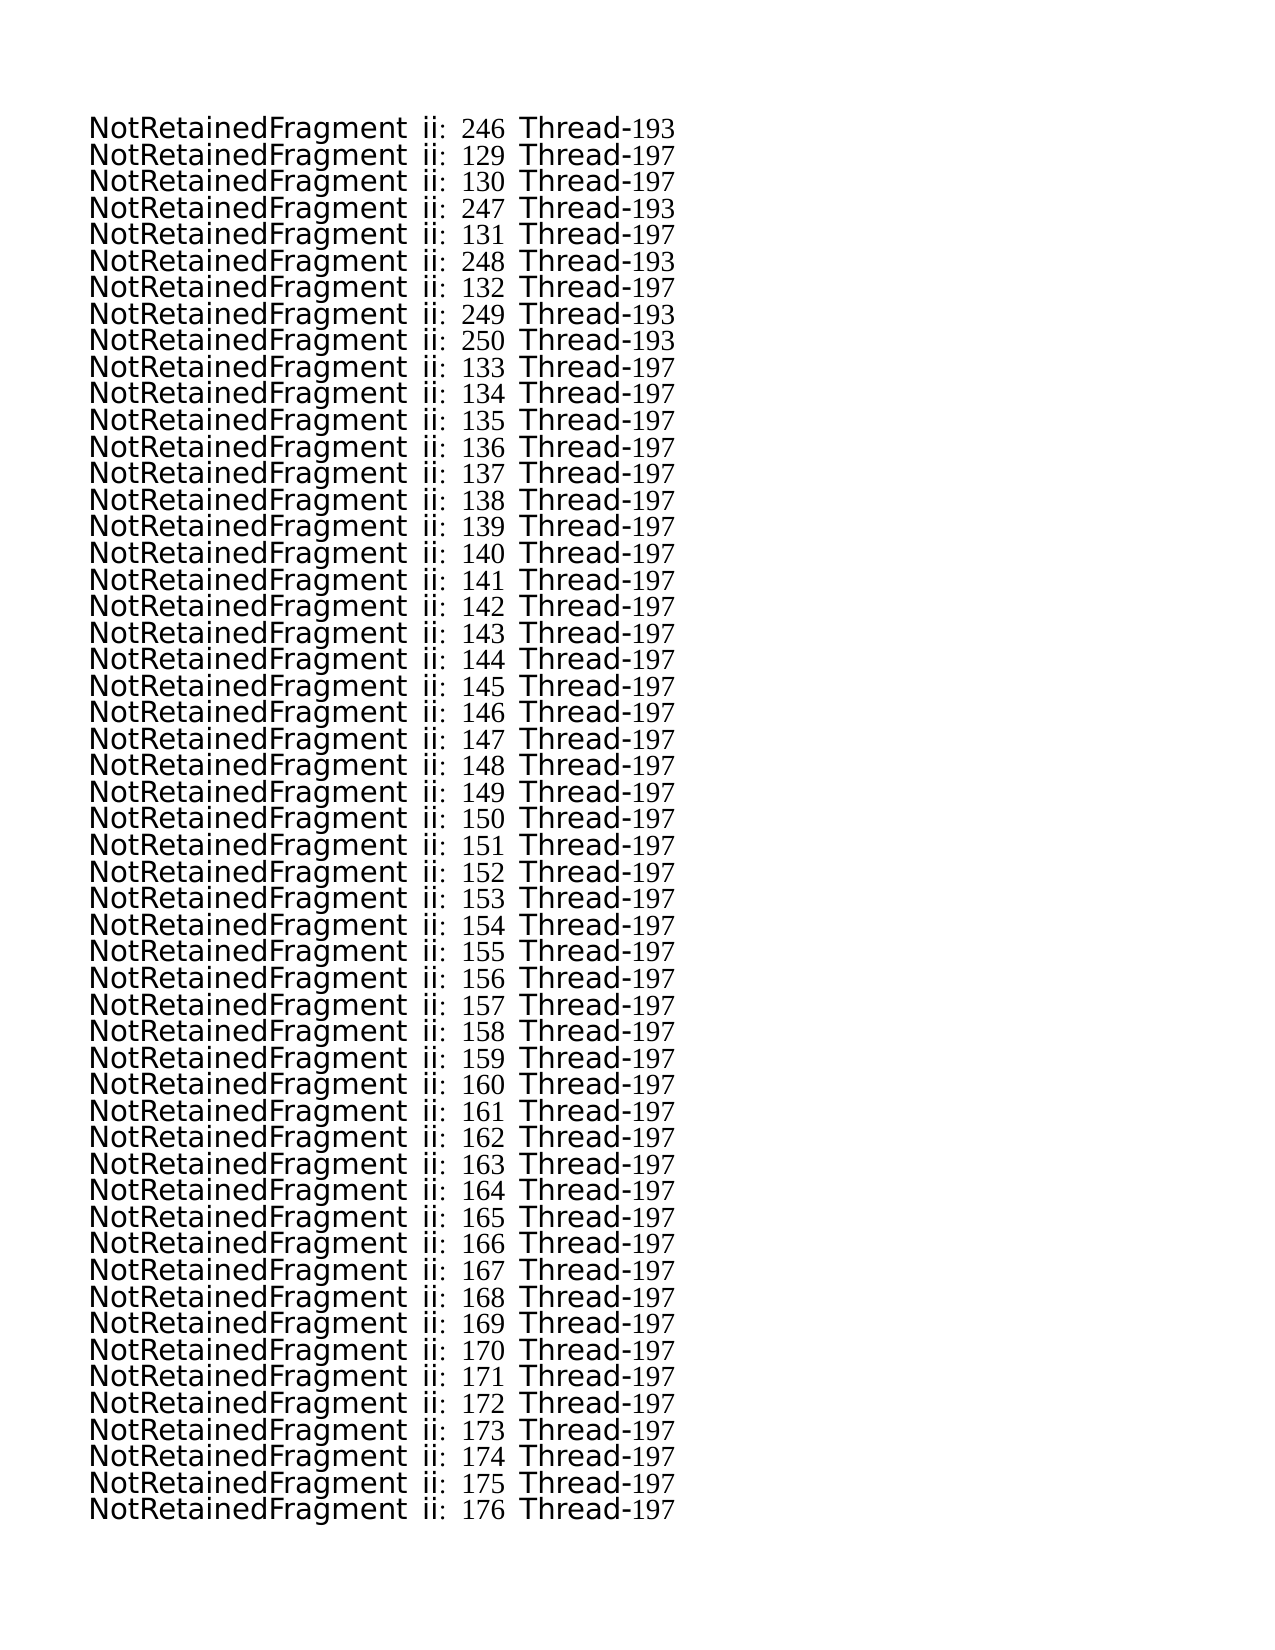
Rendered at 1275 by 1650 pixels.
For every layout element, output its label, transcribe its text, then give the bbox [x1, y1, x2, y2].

text NotRetainedFragment ii: 154 Thread-197 [73, 915, 1201, 942]
text NotRetainedFragment ii: 170 Thread-197 [73, 1340, 1201, 1367]
text NotRetainedFragment ii: 174 Thread-197 [73, 1446, 1201, 1473]
text NotRetainedFragment ii: 141 Thread-197 [73, 570, 1201, 596]
text NotRetainedFragment ii: 132 Thread-197 [73, 277, 1201, 304]
text NotRetainedFragment ii: 130 Thread-197 [73, 171, 1201, 198]
text NotRetainedFragment ii: 169 Thread-197 [73, 1313, 1201, 1340]
text NotRetainedFragment ii: 152 Thread-197 [73, 862, 1201, 888]
text NotRetainedFragment ii: 131 Thread-197 [73, 224, 1201, 251]
text NotRetainedFragment ii: 165 Thread-197 [73, 1207, 1201, 1234]
text NotRetainedFragment ii: 166 Thread-197 [73, 1234, 1201, 1260]
text NotRetainedFragment ii: 172 Thread-197 [73, 1393, 1201, 1420]
text NotRetainedFragment ii: 157 Thread-197 [73, 995, 1201, 1021]
text NotRetainedFragment ii: 160 Thread-197 [73, 1074, 1201, 1101]
text NotRetainedFragment ii: 148 Thread-197 [73, 756, 1201, 782]
text NotRetainedFragment ii: 153 Thread-197 [73, 888, 1201, 915]
text NotRetainedFragment ii: 139 Thread-197 [73, 517, 1201, 543]
text NotRetainedFragment ii: 167 Thread-197 [73, 1260, 1201, 1287]
text NotRetainedFragment ii: 147 Thread-197 [73, 729, 1201, 756]
text NotRetainedFragment ii: 161 Thread-197 [73, 1101, 1201, 1127]
text NotRetainedFragment ii: 159 Thread-197 [73, 1048, 1201, 1074]
text NotRetainedFragment ii: 155 Thread-197 [73, 942, 1201, 968]
text NotRetainedFragment ii: 156 Thread-197 [73, 968, 1201, 995]
text NotRetainedFragment ii: 249 Thread-193 [73, 304, 1201, 331]
text NotRetainedFragment ii: 247 Thread-193 [73, 198, 1201, 224]
text NotRetainedFragment ii: 145 Thread-197 [73, 676, 1201, 702]
text NotRetainedFragment ii: 150 Thread-197 [73, 809, 1201, 835]
text NotRetainedFragment ii: 164 Thread-197 [73, 1181, 1201, 1207]
text NotRetainedFragment ii: 173 Thread-197 [73, 1420, 1201, 1446]
text NotRetainedFragment ii: 163 Thread-197 [73, 1154, 1201, 1181]
text NotRetainedFragment ii: 135 Thread-197 [73, 410, 1201, 437]
text NotRetainedFragment ii: 149 Thread-197 [73, 782, 1201, 809]
text NotRetainedFragment ii: 151 Thread-197 [73, 835, 1201, 862]
text NotRetainedFragment ii: 129 Thread-197 [73, 145, 1201, 171]
text NotRetainedFragment ii: 140 Thread-197 [73, 543, 1201, 570]
text NotRetainedFragment ii: 246 Thread-193 [73, 118, 1201, 145]
text NotRetainedFragment ii: 248 Thread-193 [73, 251, 1201, 277]
text NotRetainedFragment ii: 168 Thread-197 [73, 1287, 1201, 1313]
text NotRetainedFragment ii: 146 Thread-197 [73, 702, 1201, 729]
text NotRetainedFragment ii: 162 Thread-197 [73, 1127, 1201, 1154]
text NotRetainedFragment ii: 158 Thread-197 [73, 1021, 1201, 1048]
text NotRetainedFragment ii: 133 Thread-197 [73, 357, 1201, 384]
text NotRetainedFragment ii: 175 Thread-197 [73, 1473, 1201, 1499]
text NotRetainedFragment ii: 176 Thread-197 [73, 1499, 1201, 1526]
text NotRetainedFragment ii: 136 Thread-197 [73, 437, 1201, 463]
text NotRetainedFragment ii: 134 Thread-197 [73, 384, 1201, 410]
text NotRetainedFragment ii: 250 Thread-193 [73, 331, 1201, 357]
text NotRetainedFragment ii: 144 Thread-197 [73, 649, 1201, 676]
text NotRetainedFragment ii: 137 Thread-197 [73, 463, 1201, 490]
text NotRetainedFragment ii: 138 Thread-197 [73, 490, 1201, 517]
text NotRetainedFragment ii: 171 Thread-197 [73, 1367, 1201, 1393]
text NotRetainedFragment ii: 143 Thread-197 [73, 623, 1201, 649]
text NotRetainedFragment ii: 142 Thread-197 [73, 596, 1201, 623]
